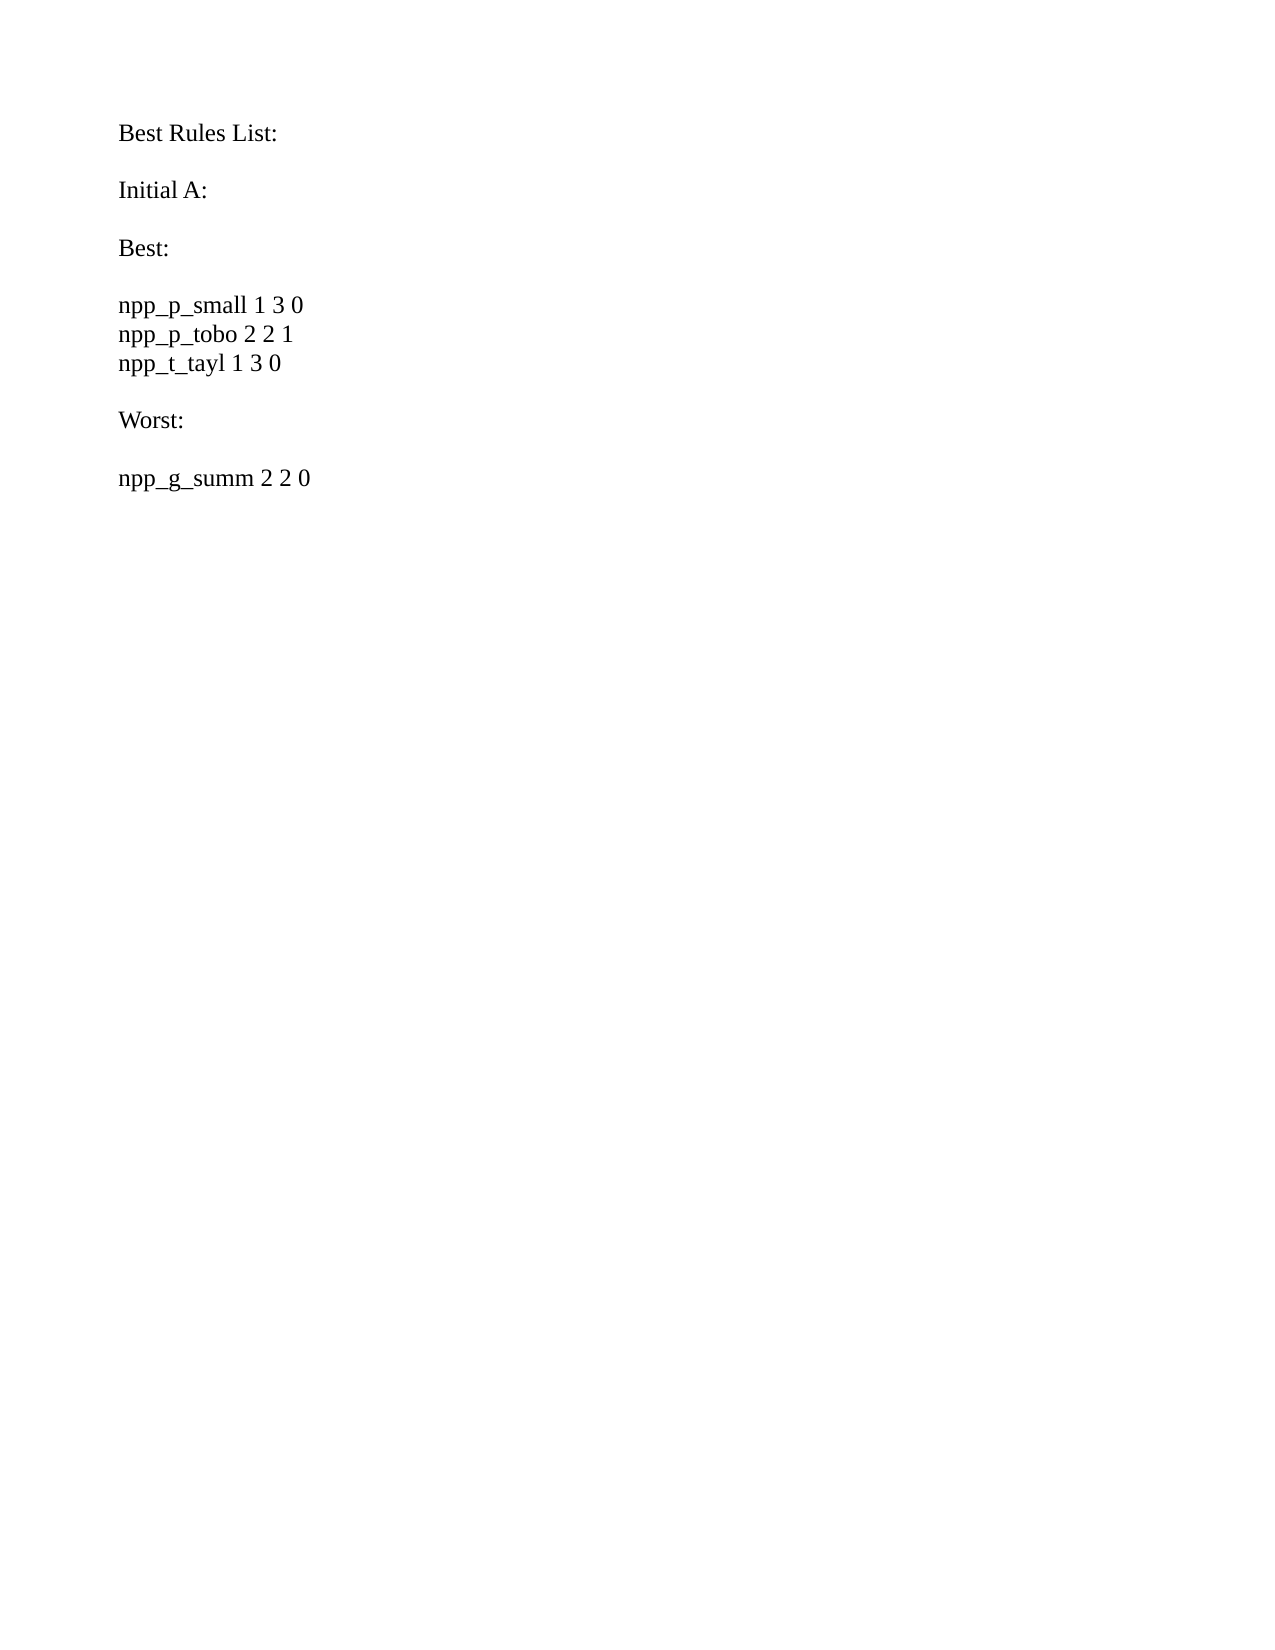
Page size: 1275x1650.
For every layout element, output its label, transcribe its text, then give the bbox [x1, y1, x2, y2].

text npp_t_tayl 1 3 0 [118, 348, 1157, 377]
text Worst: [118, 406, 1157, 434]
text Best Rules List: [118, 118, 1157, 147]
text npp_p_small 1 3 0 [118, 291, 1157, 319]
text npp_p_tobo 2 2 1 [118, 319, 1157, 348]
text npp_g_summ 2 2 0 [118, 463, 1157, 492]
text Best: [118, 233, 1157, 262]
text Initial A: [118, 176, 1157, 204]
